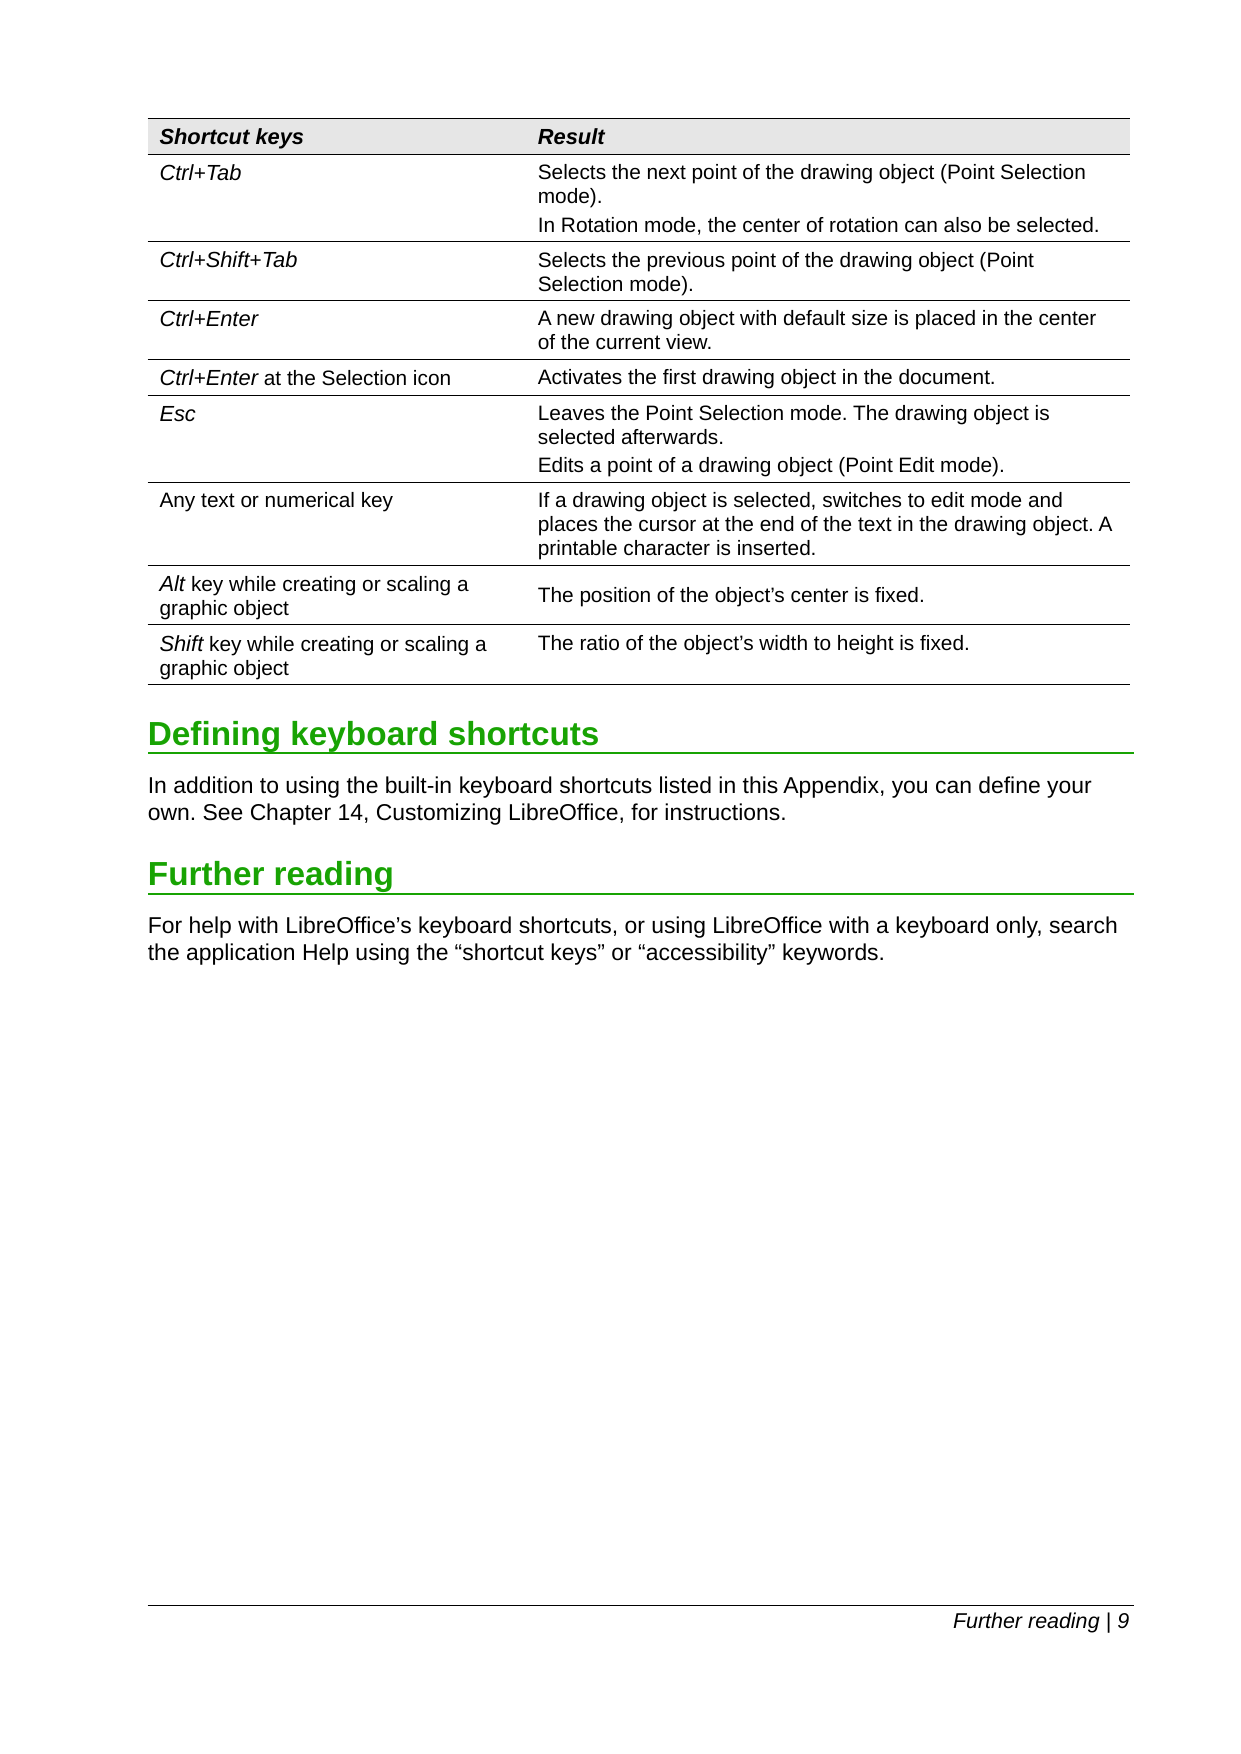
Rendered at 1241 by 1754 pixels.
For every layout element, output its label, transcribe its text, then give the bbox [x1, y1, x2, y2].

table_cell If a drawing object is selected, switches to edit mode and places the cursor at the end of the text in the drawing object. A printable character is inserted. [526, 483, 1130, 564]
table_cell Any text or numerical key [148, 483, 526, 564]
table_header Result [526, 119, 1130, 154]
table_cell Ctrl+Enter [148, 301, 526, 359]
table_cell Selects the next point of the drawing object (Point Selection mode). In Rotation mode, the center of rotation can also be selected. [526, 155, 1130, 241]
table_cell The position of the object’s center is fixed. [526, 566, 1130, 624]
text In addition to using the built-in keyboard shortcuts listed in this Appendix, you can define your own. See Chapter 14, Customizing LibreOffice, for instructions. [148, 772, 1134, 825]
subtitle Defining keyboard shortcuts [148, 714, 1134, 752]
table_cell A new drawing object with default size is placed in the center of the current view. [526, 301, 1130, 359]
table_cell Selects the previous point of the drawing object (Point Selection mode). [526, 242, 1130, 300]
table_cell Esc [148, 396, 526, 482]
table_header Shortcut keys [148, 119, 526, 154]
table_cell Alt key while creating or scaling a graphic object [148, 566, 526, 624]
table_cell Activates the first drawing object in the document. [526, 360, 1130, 394]
table_cell Shift key while creating or scaling a graphic object [148, 625, 526, 684]
table_cell Ctrl+Enter at the Selection icon [148, 360, 526, 394]
subtitle Further reading [148, 854, 1134, 893]
table_cell Leaves the Point Selection mode. The drawing object is selected afterwards. Edits a point of a drawing object (Point Edit mode). [526, 396, 1130, 482]
table_cell Ctrl+Shift+Tab [148, 242, 526, 300]
table_cell Ctrl+Tab [148, 155, 526, 241]
text For help with LibreOffice’s keyboard shortcuts, or using LibreOffice with a keyboard only, search the application Help using the “shortcut keys” or “accessibility” keywords. [148, 912, 1134, 965]
table_cell The ratio of the object’s width to height is fixed. [526, 625, 1130, 684]
